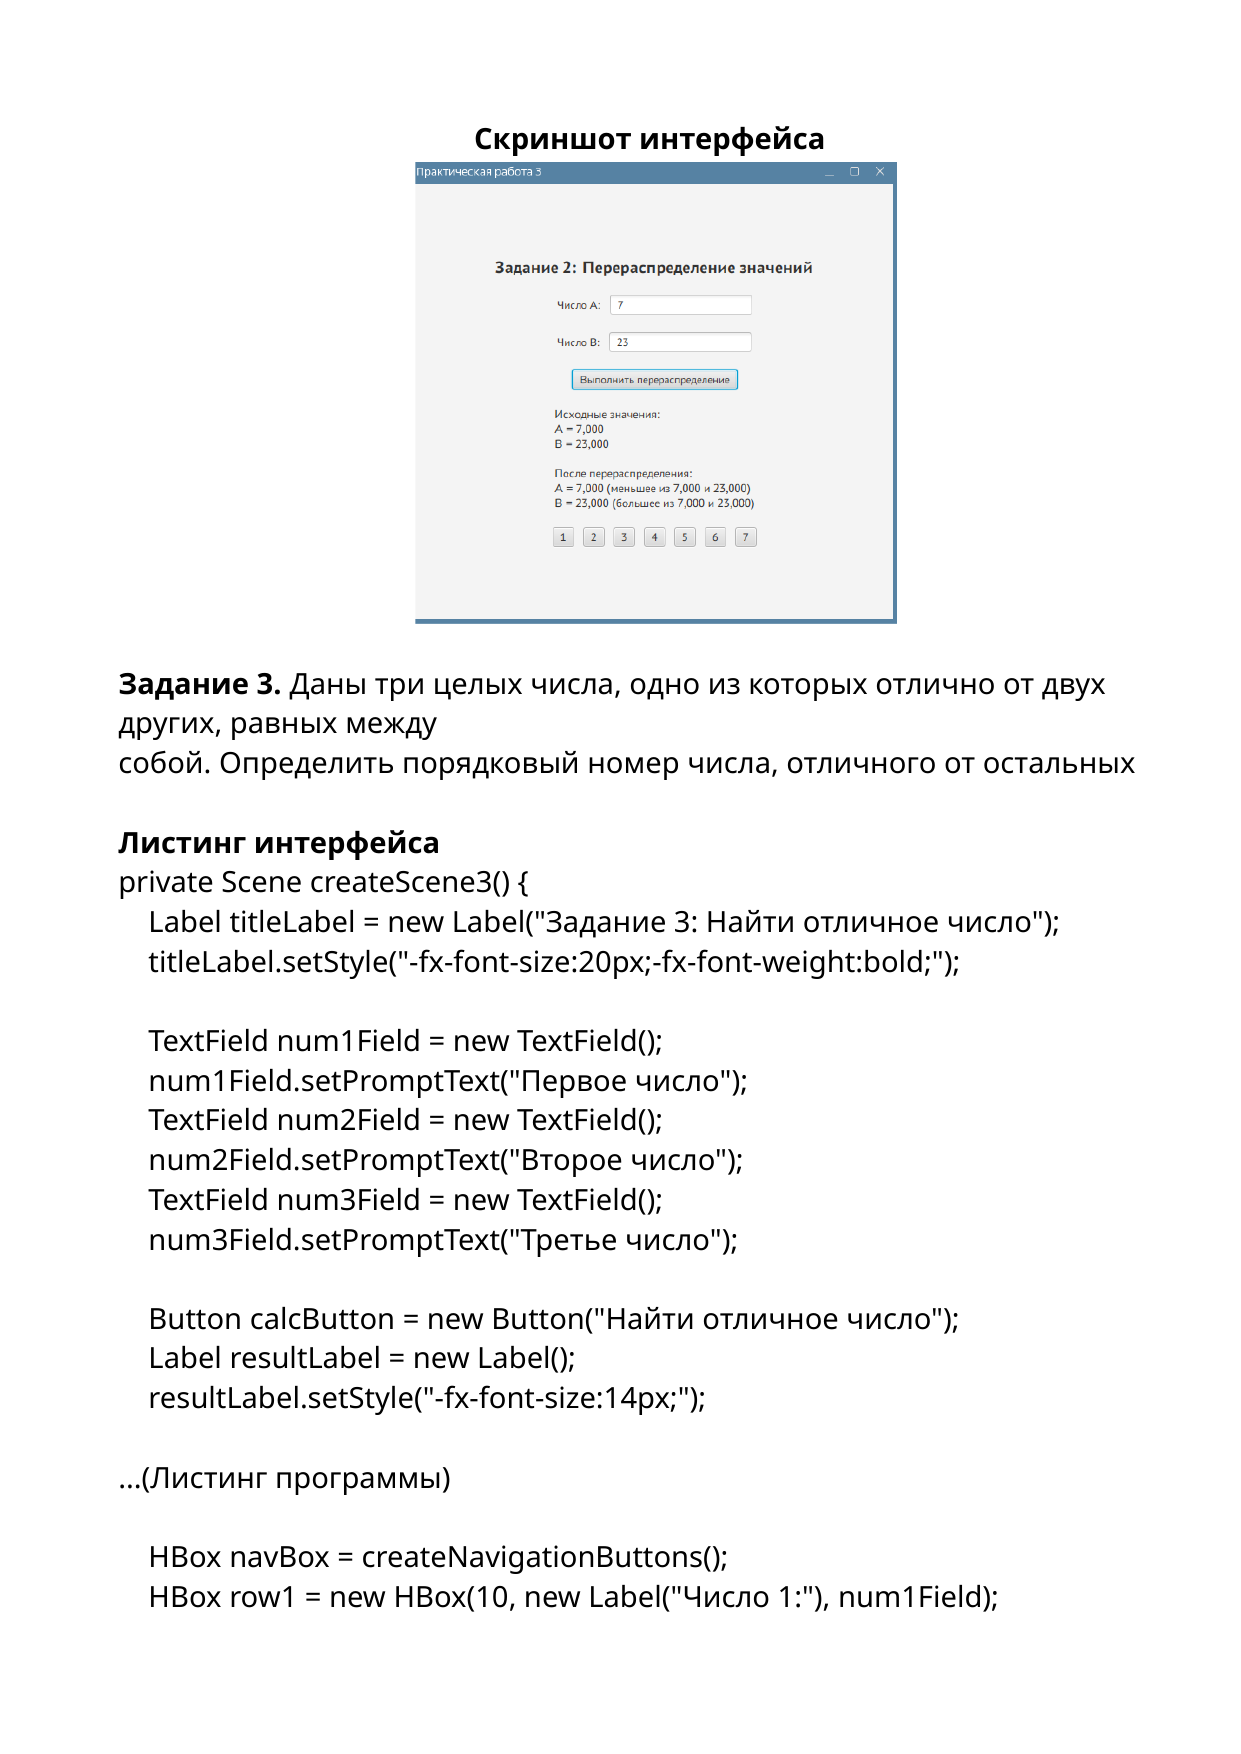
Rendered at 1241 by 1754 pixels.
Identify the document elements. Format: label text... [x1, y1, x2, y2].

text Задание 3. Даны три целых числа, одно из которых отлично от двух других, равных между [118, 663, 1181, 742]
picture [415, 162, 897, 624]
text Скриншот интерфейса [118, 118, 1181, 158]
text private Scene createScene3() { Label titleLabel = new Label("Задание 3: Найти отличное число"); titleLabel.setStyle("-fx-font-size:20px;-fx-font-weight:bold;"); TextField num1Field = new TextField(); num1Field.setPromptText("Первое число"); TextField num2Field = new TextField(); num2Field.setPromptText("Второе число"); TextField num3Field = new TextField(); num3Field.setPromptText("Третье число"); Button calcButton = new Button("Найти отличное число"); Label resultLabel = new Label(); resultLabel.setStyle("-fx-font-size:14px;"); ...(Листинг программы) HBox navBox = createNavigationButtons(); HBox row1 = new HBox(10, new Label("Число 1:"), num1Field); [118, 862, 1181, 1616]
text собой. Определить порядковый номер числа, отличного от остальных [118, 742, 1181, 782]
text Листинг интерфейса [118, 822, 1181, 862]
